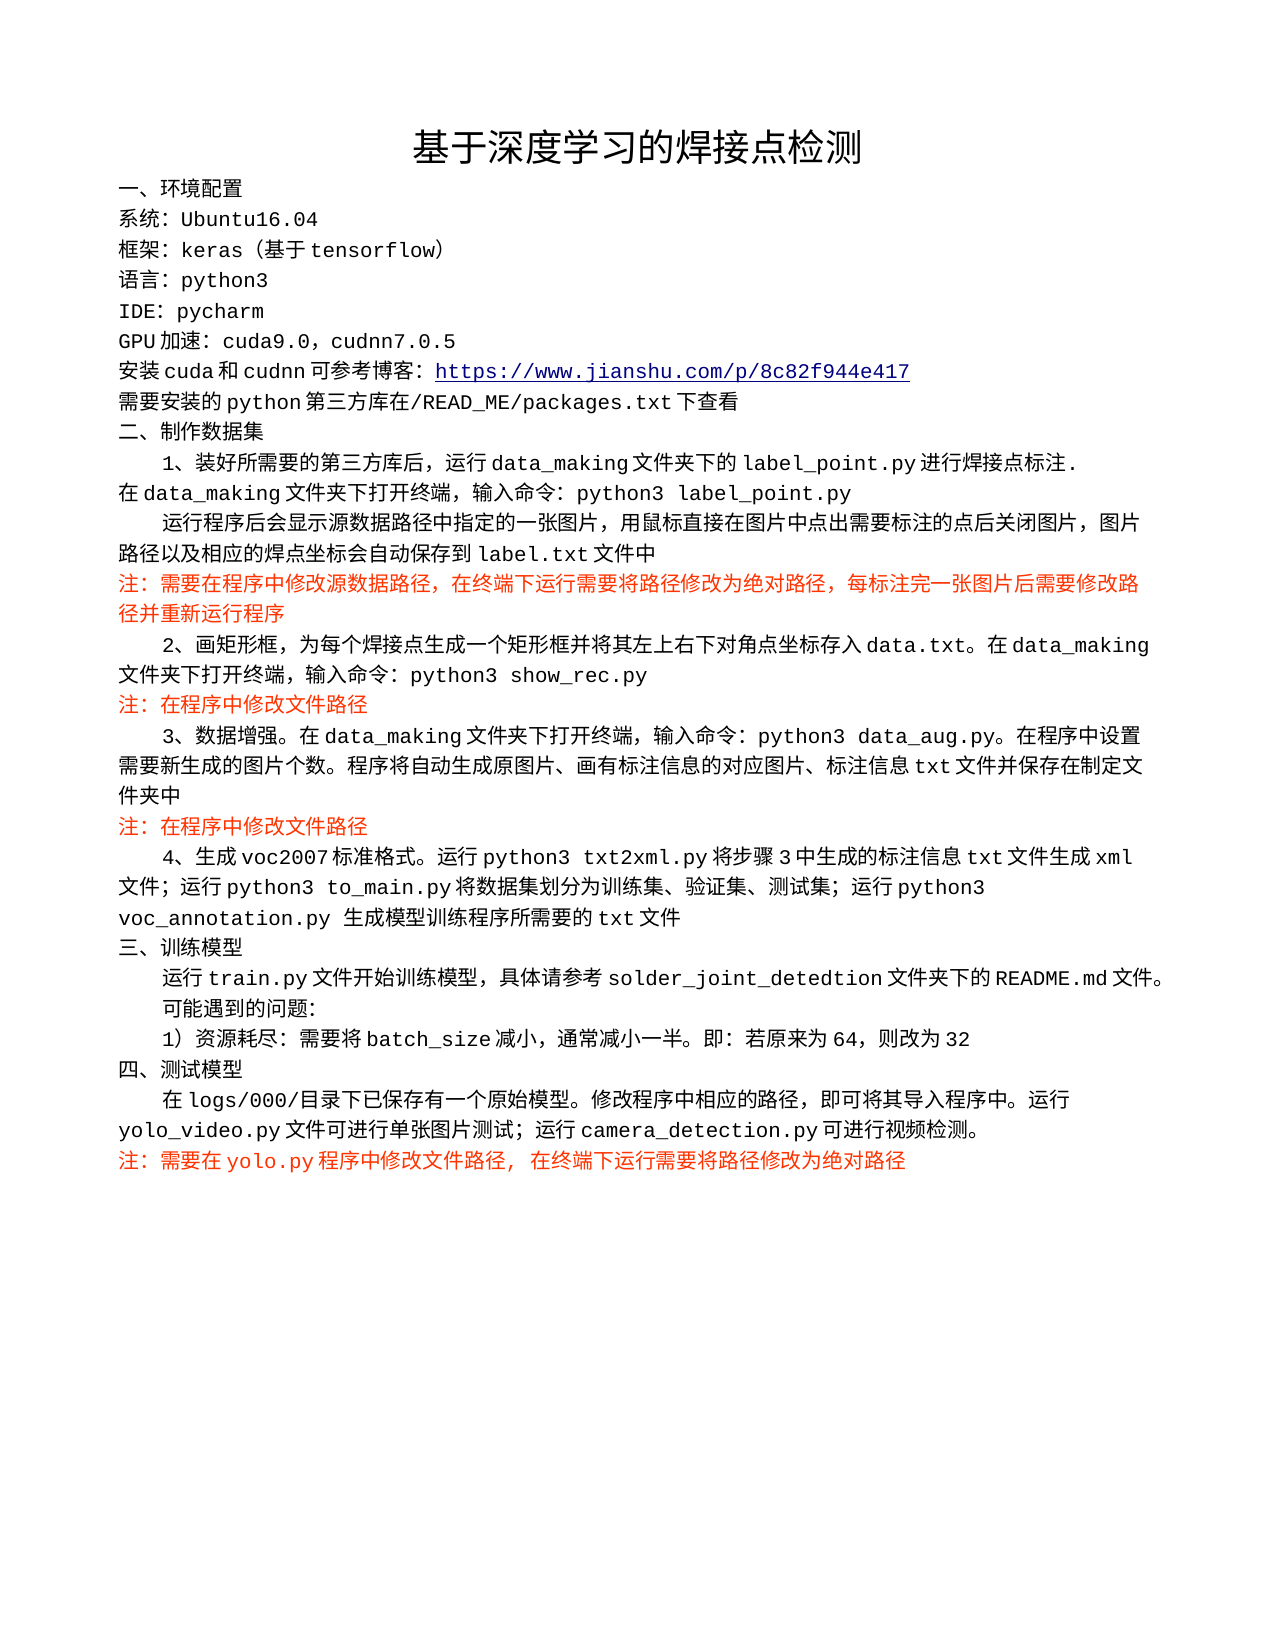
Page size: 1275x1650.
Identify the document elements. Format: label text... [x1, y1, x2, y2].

text 需要安装的python第三方库在/READ_ME/packages.txt下查看 [118, 385, 1157, 416]
text 注：需要在yolo.py程序中修改文件路径, 在终端下运行需要将路径修改为绝对路径 [118, 1144, 1157, 1174]
text 系统：Ubuntu16.04 [118, 203, 1157, 233]
text 四、测试模型 [118, 1053, 1157, 1083]
text 注：需要在程序中修改源数据路径，在终端下运行需要将路径修改为绝对路径，每标注完一张图片后需要修改路径并重新运行程序 [118, 567, 1157, 628]
text 运行程序后会显示源数据路径中指定的一张图片，用鼠标直接在图片中点出需要标注的点后关闭图片，图片路径以及相应的焊点坐标会自动保存到label.txt文件中 [118, 507, 1157, 567]
text 基于深度学习的焊接点检测 [118, 118, 1157, 172]
text IDE：pycharm [118, 294, 1157, 324]
text 安装cuda和cudnn可参考博客：https://www.jianshu.com/p/8c82f944e417 [118, 355, 1157, 385]
text 4、生成voc2007标准格式。运行python3 txt2xml.py将步骤3中生成的标注信息txt文件生成xml文件；运行python3 to_main.py将数据集划分为训练集、验证集、测试集；运行python3 voc_annotation.py 生成模型训练程序所需要的txt文件 [118, 840, 1157, 931]
text 1、装好所需要的第三方库后，运行data_making文件夹下的label_point.py进行焊接点标注. [118, 446, 1157, 476]
text 1）资源耗尽：需要将batch_size减小，通常减小一半。即：若原来为64，则改为32 [118, 1022, 1157, 1053]
text 二、制作数据集 [118, 416, 1157, 446]
text 在logs/000/目录下已保存有一个原始模型。修改程序中相应的路径，即可将其导入程序中。运行yolo_video.py文件可进行单张图片测试；运行camera_detection.py可进行视频检测。 [118, 1083, 1157, 1144]
text GPU加速：cuda9.0，cudnn7.0.5 [118, 324, 1157, 355]
text 运行train.py文件开始训练模型，具体请参考solder_joint_detedtion文件夹下的README.md文件。 [118, 962, 1157, 992]
text 在data_making文件夹下打开终端，输入命令：python3 label_point.py [118, 476, 1157, 507]
text 注：在程序中修改文件路径 [118, 689, 1157, 719]
text 注：在程序中修改文件路径 [118, 810, 1157, 840]
text 2、画矩形框，为每个焊接点生成一个矩形框并将其左上右下对角点坐标存入data.txt。在data_making文件夹下打开终端，输入命令：python3 show_rec.py [118, 628, 1157, 689]
text 3、数据增强。在data_making文件夹下打开终端，输入命令：python3 data_aug.py。在程序中设置需要新生成的图片个数。程序将自动生成原图片、画有标注信息的对应图片、标注信息txt文件并保存在制定文件夹中 [118, 719, 1157, 810]
text 框架：keras（基于tensorflow） [118, 233, 1157, 263]
text 三、训练模型 [118, 931, 1157, 962]
text 语言：python3 [118, 263, 1157, 294]
text 一、环境配置 [118, 172, 1157, 203]
text 可能遇到的问题： [118, 992, 1157, 1022]
